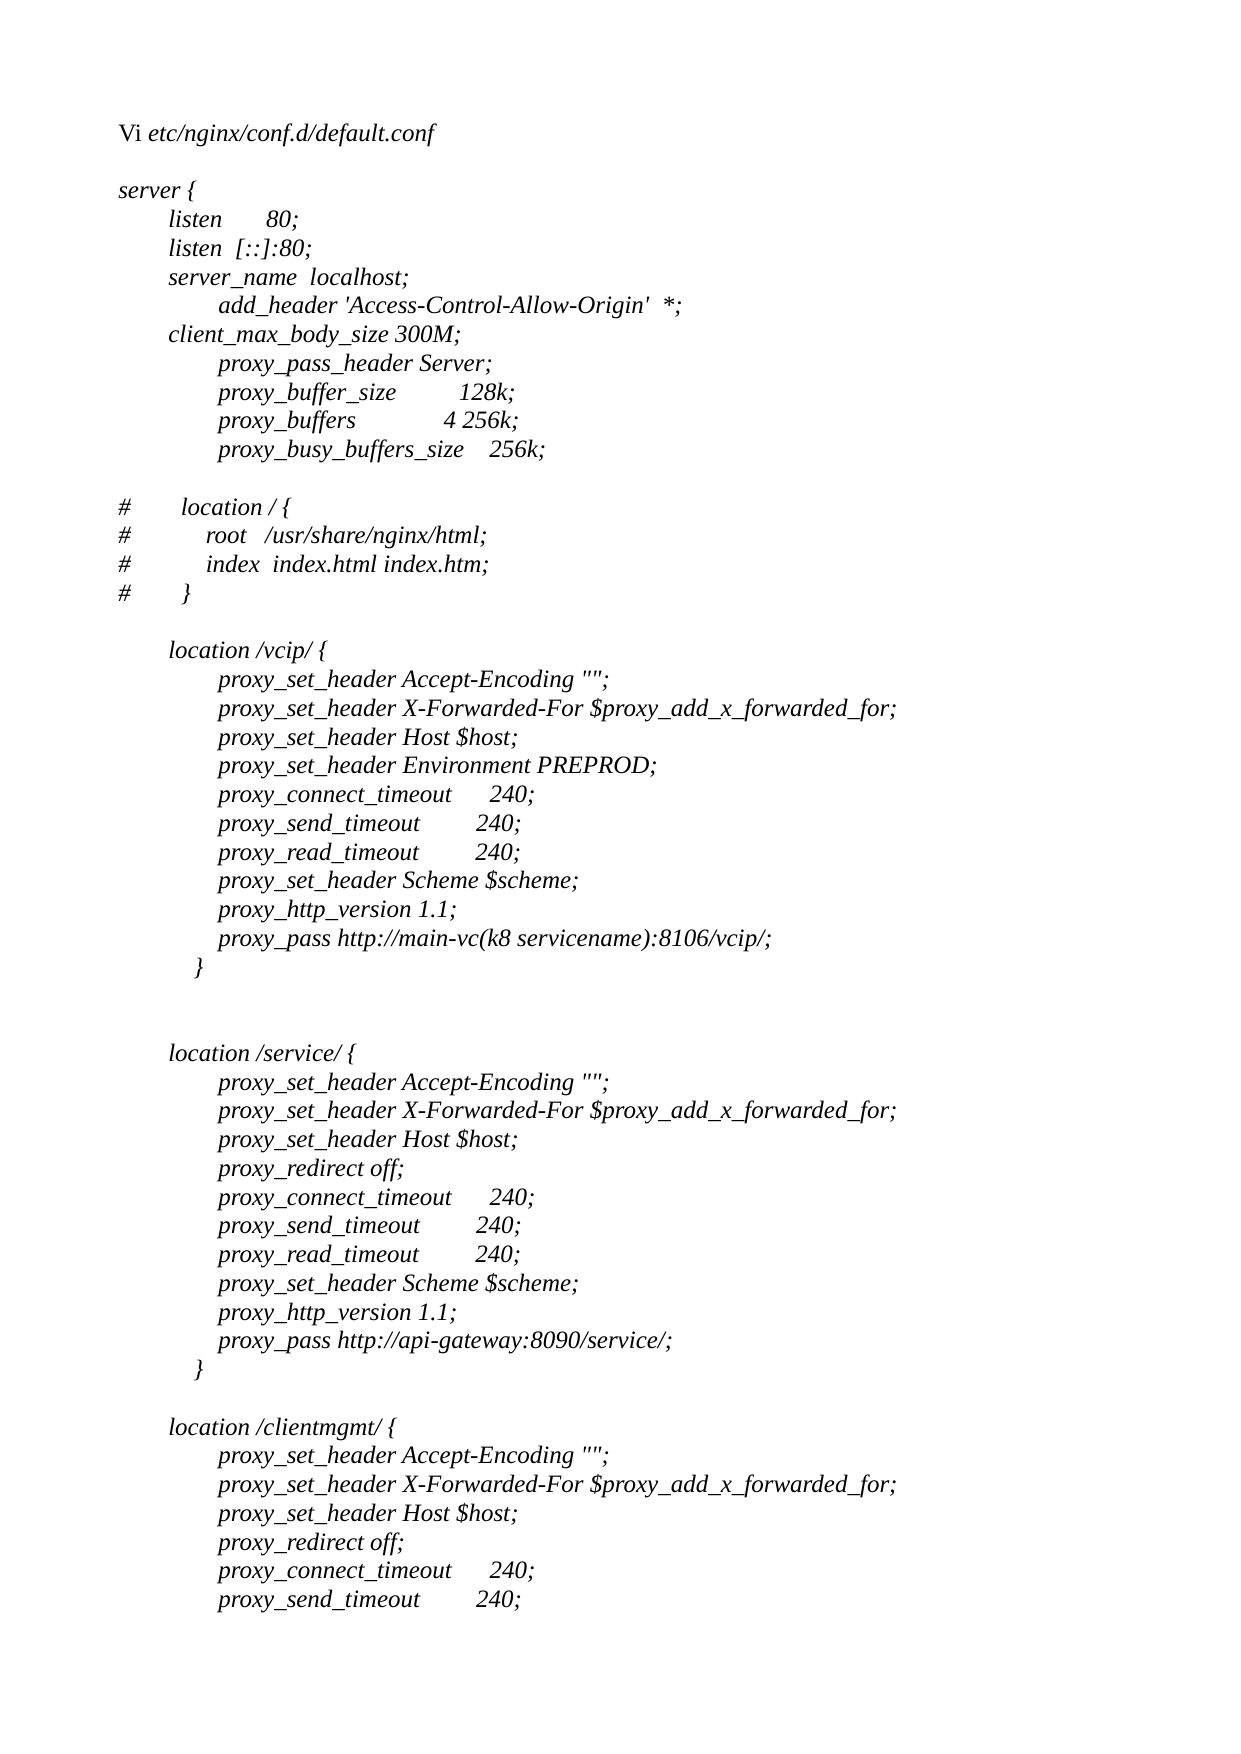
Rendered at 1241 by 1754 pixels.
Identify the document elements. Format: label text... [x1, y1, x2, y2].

text listen [::]:80; [118, 233, 1122, 262]
text location /service/ { [118, 1038, 1122, 1067]
text proxy_http_version 1.1; [118, 1297, 1122, 1326]
text proxy_set_header Scheme $scheme; [118, 1268, 1122, 1297]
text proxy_send_timeout 240; [118, 808, 1122, 837]
text } [118, 952, 1122, 981]
text proxy_connect_timeout 240; [118, 1556, 1122, 1584]
text # } [118, 578, 1122, 607]
text location /clientmgmt/ { [118, 1412, 1122, 1441]
text proxy_set_header X-Forwarded-For $proxy_add_x_forwarded_for; [118, 1096, 1122, 1124]
text proxy_set_header Accept-Encoding ""; [118, 664, 1122, 693]
text proxy_send_timeout 240; [118, 1211, 1122, 1239]
text proxy_connect_timeout 240; [118, 779, 1122, 808]
text proxy_pass http://main-vc(k8 servicename):8106/vcip/; [118, 923, 1122, 952]
text Vi etc/nginx/conf.d/default.conf [118, 118, 1122, 147]
text proxy_pass http://api-gateway:8090/service/; [118, 1326, 1122, 1354]
text proxy_redirect off; [118, 1527, 1122, 1556]
text proxy_set_header Accept-Encoding ""; [118, 1067, 1122, 1096]
text } [118, 1354, 1122, 1383]
text proxy_send_timeout 240; [118, 1584, 1122, 1613]
text client_max_body_size 300M; [118, 319, 1122, 348]
text server { [118, 176, 1122, 204]
text server_name localhost; [118, 262, 1122, 291]
text proxy_set_header X-Forwarded-For $proxy_add_x_forwarded_for; [118, 1469, 1122, 1498]
text location /vcip/ { [118, 636, 1122, 664]
text proxy_busy_buffers_size 256k; [118, 434, 1122, 463]
text proxy_set_header Host $host; [118, 1124, 1122, 1153]
text proxy_read_timeout 240; [118, 837, 1122, 866]
text add_header 'Access-Control-Allow-Origin' *; [118, 291, 1122, 319]
text proxy_set_header Scheme $scheme; [118, 866, 1122, 894]
text proxy_set_header Accept-Encoding ""; [118, 1441, 1122, 1469]
text proxy_set_header Host $host; [118, 1498, 1122, 1527]
text proxy_redirect off; [118, 1153, 1122, 1182]
text listen 80; [118, 204, 1122, 233]
text proxy_buffer_size 128k; [118, 377, 1122, 406]
text proxy_connect_timeout 240; [118, 1182, 1122, 1211]
text proxy_set_header X-Forwarded-For $proxy_add_x_forwarded_for; [118, 693, 1122, 722]
text proxy_read_timeout 240; [118, 1239, 1122, 1268]
text proxy_pass_header Server; [118, 348, 1122, 377]
text # root /usr/share/nginx/html; [118, 521, 1122, 549]
text proxy_set_header Host $host; [118, 722, 1122, 751]
text proxy_http_version 1.1; [118, 894, 1122, 923]
text proxy_set_header Environment PREPROD; [118, 751, 1122, 779]
text # location / { [118, 492, 1122, 521]
text proxy_buffers 4 256k; [118, 406, 1122, 434]
text # index index.html index.htm; [118, 549, 1122, 578]
